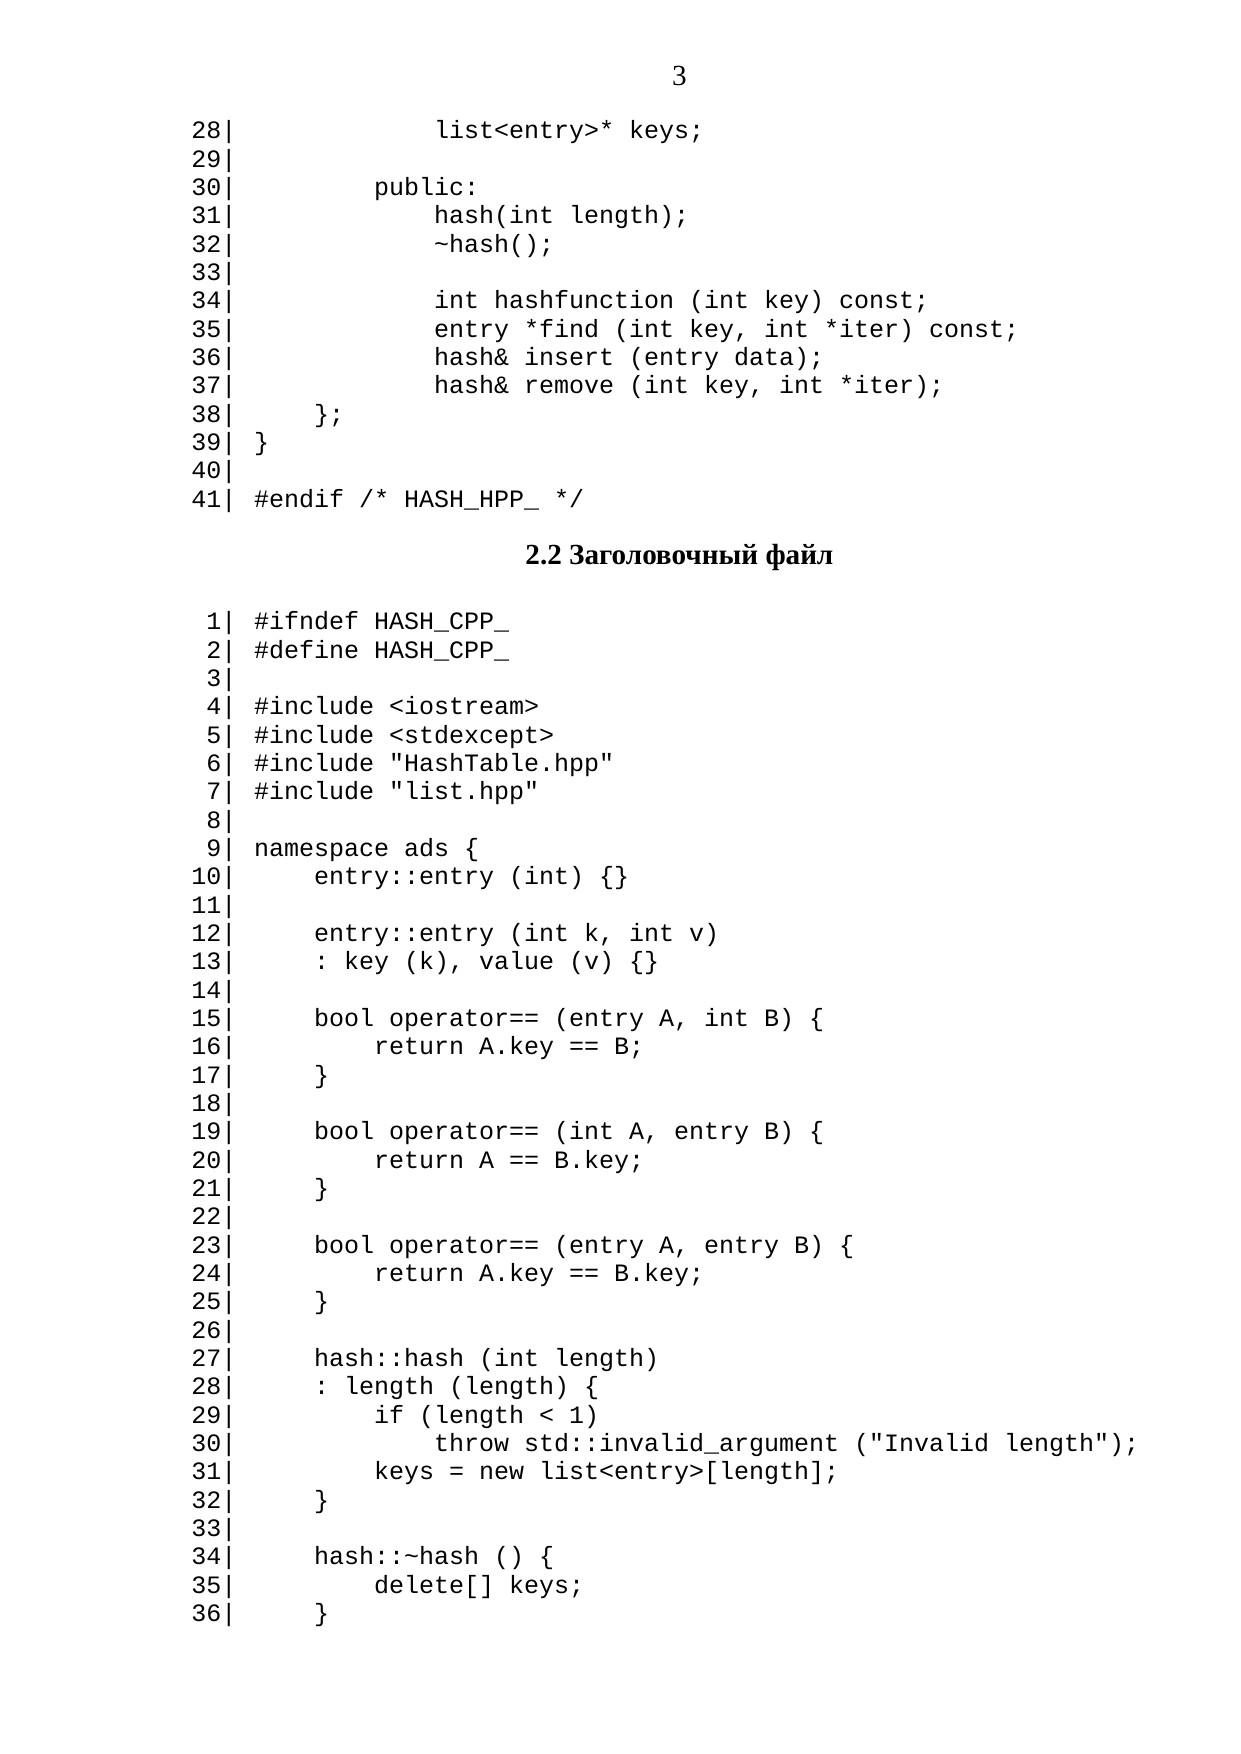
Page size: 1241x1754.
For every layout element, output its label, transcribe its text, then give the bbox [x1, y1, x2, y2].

list return A.key == B.key; [236, 1261, 1181, 1289]
list } [236, 1062, 1181, 1091]
list hash& remove (int key, int *iter); [236, 373, 1181, 401]
list : key (k), value (v) {} [236, 949, 1181, 977]
list throw std::invalid_argument ("Invalid length"); [236, 1431, 1181, 1459]
list #ifndef HASH_CPP_ [236, 609, 1181, 637]
list entry *find (int key, int *iter) const; [236, 316, 1181, 345]
list list<entry>* keys; [236, 118, 1181, 146]
list bool operator== (int A, entry B) { [236, 1119, 1181, 1147]
list } [236, 1176, 1181, 1204]
list #endif /* HASH_HPP_ */ [236, 486, 1181, 515]
list return A.key == B; [236, 1034, 1181, 1062]
list : length (length) { [236, 1374, 1181, 1402]
list } [236, 1289, 1181, 1317]
list ~hash(); [236, 231, 1181, 260]
list public: [236, 175, 1181, 203]
list return A == B.key; [236, 1147, 1181, 1176]
list hash& insert (entry data); [236, 345, 1181, 373]
list if (length < 1) [236, 1402, 1181, 1431]
list #include "list.hpp" [236, 779, 1181, 807]
list } [236, 1601, 1181, 1629]
list entry::entry (int k, int v) [236, 921, 1181, 949]
list hash::~hash () { [236, 1544, 1181, 1572]
list #include <stdexcept> [236, 722, 1181, 751]
list #define HASH_CPP_ [236, 637, 1181, 666]
list bool operator== (entry A, int B) { [236, 1006, 1181, 1034]
list hash(int length); [236, 203, 1181, 231]
list bool operator== (entry A, entry B) { [236, 1232, 1181, 1261]
list #include "HashTable.hpp" [236, 751, 1181, 779]
list hash::hash (int length) [236, 1346, 1181, 1374]
list int hashfunction (int key) const; [236, 288, 1181, 316]
list delete[] keys; [236, 1572, 1181, 1601]
list namespace ads { [236, 836, 1181, 864]
list } [236, 430, 1181, 458]
list keys = new list<entry>[length]; [236, 1459, 1181, 1487]
list entry::entry (int) {} [236, 864, 1181, 892]
list } [236, 1487, 1181, 1516]
list }; [236, 401, 1181, 430]
list #include <iostream> [236, 694, 1181, 722]
subtitle Заголовочный файл [177, 538, 1181, 571]
